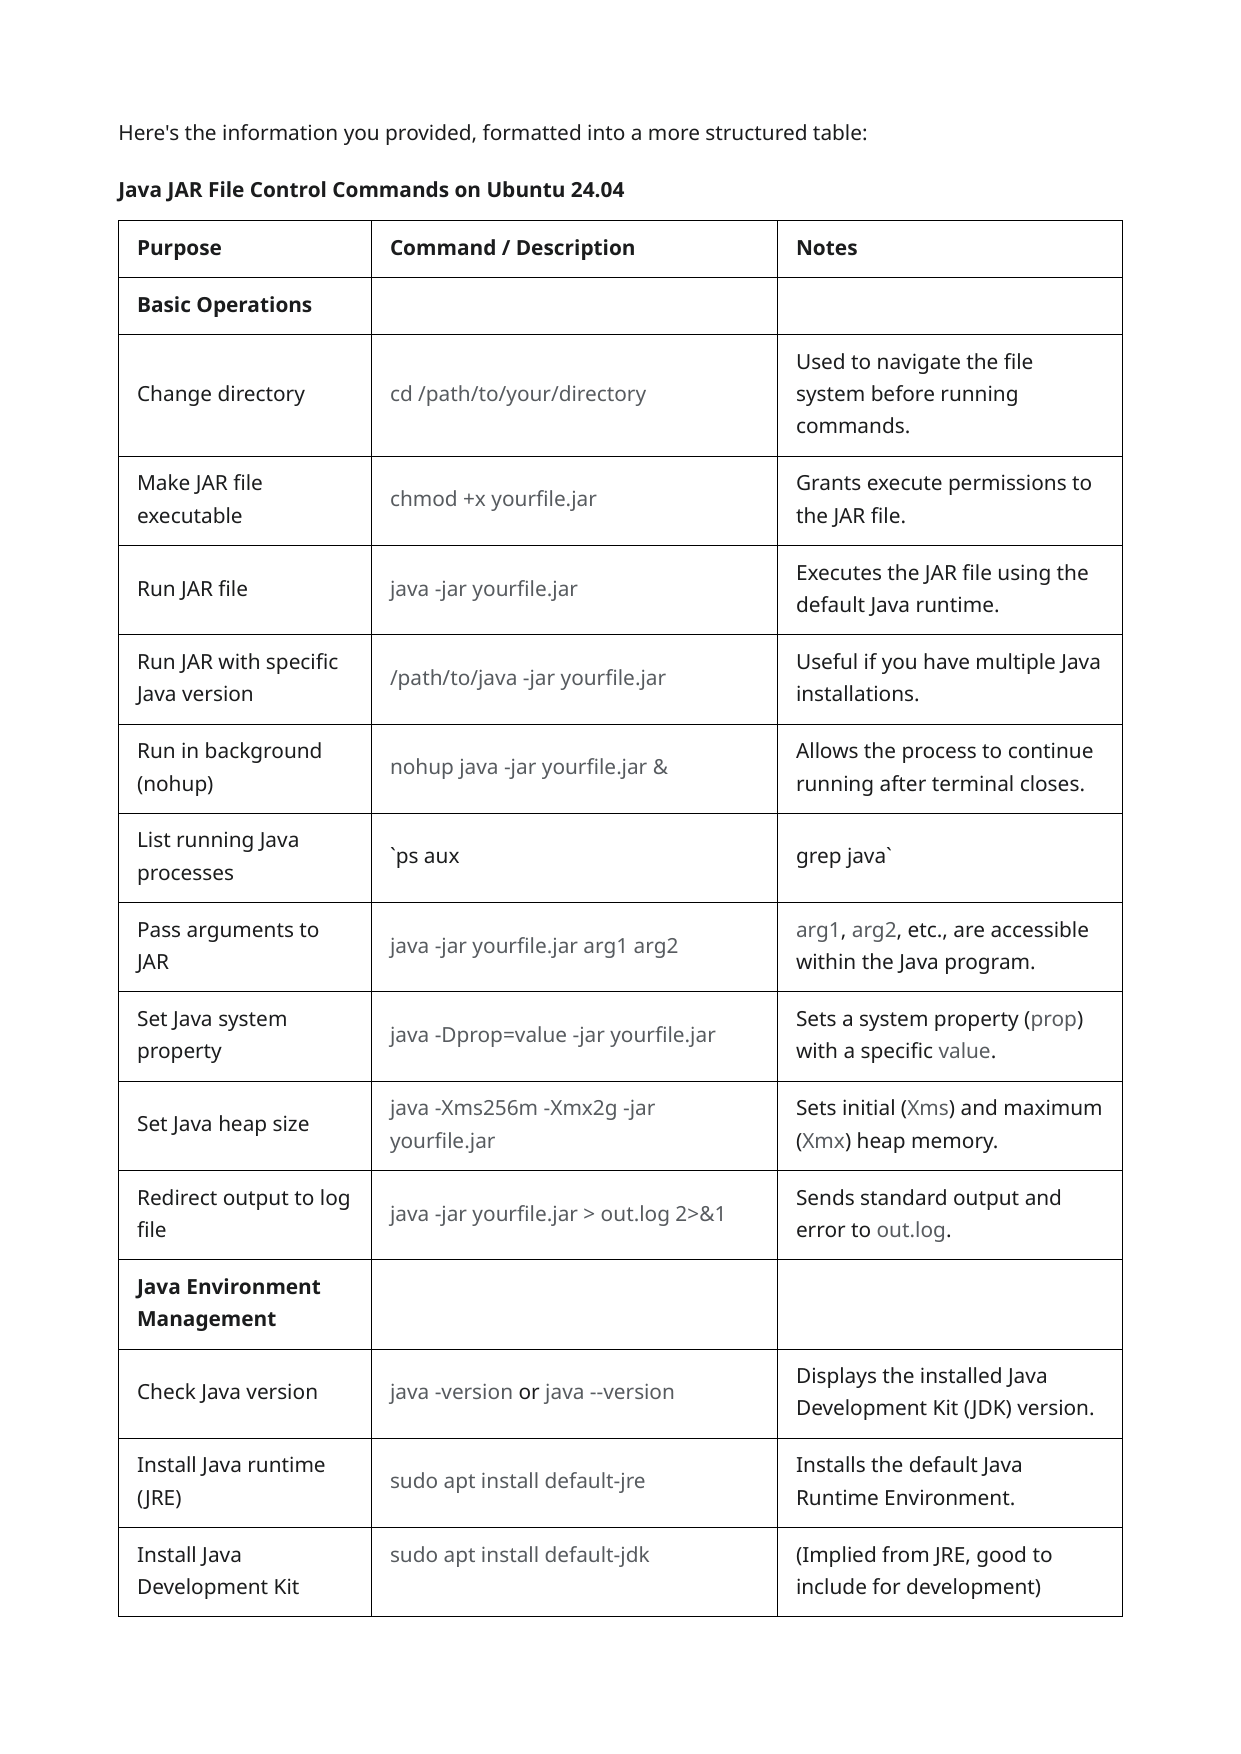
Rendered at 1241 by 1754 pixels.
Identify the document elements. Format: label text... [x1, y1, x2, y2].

table_cell Set Java heap size [119, 1082, 371, 1170]
table_cell List running Java processes [119, 814, 371, 902]
table_cell [372, 278, 777, 334]
table_cell [778, 278, 1122, 334]
table_cell chmod +x yourfile.jar [372, 457, 777, 545]
table_cell Sets a system property (prop) with a specific value. [778, 992, 1122, 1081]
table_header Purpose [119, 221, 371, 277]
table_cell [372, 1260, 777, 1348]
table_cell java -version or java --version [372, 1350, 777, 1438]
table_cell Java Environment Management [119, 1260, 371, 1348]
table_cell sudo apt install default-jre [372, 1439, 777, 1527]
table_cell Sets initial (Xms) and maximum (Xmx) heap memory. [778, 1082, 1122, 1170]
table_cell java -jar yourfile.jar [372, 546, 777, 634]
table_cell Check Java version [119, 1350, 371, 1438]
table_cell Change directory [119, 335, 371, 456]
table_cell Used to navigate the file system before running commands. [778, 335, 1122, 456]
table_cell Basic Operations [119, 278, 371, 334]
table_cell Allows the process to continue running after terminal closes. [778, 725, 1122, 813]
text Here's the information you provided, formatted into a more structured table: [118, 118, 1122, 147]
table_cell (Implied from JRE, good to include for development) [778, 1528, 1122, 1616]
table_cell Useful if you have multiple Java installations. [778, 635, 1122, 724]
table_cell Make JAR file executable [119, 457, 371, 545]
table_cell java -jar yourfile.jar > out.log 2>&1 [372, 1171, 777, 1259]
table_cell Install Java runtime (JRE) [119, 1439, 371, 1527]
table_cell Set Java system property [119, 992, 371, 1081]
table_cell Install Java Development Kit [119, 1528, 371, 1616]
table_cell grep java` [778, 814, 1122, 902]
table_cell Run JAR with specific Java version [119, 635, 371, 724]
table_cell [778, 1260, 1122, 1348]
table_cell java -jar yourfile.jar arg1 arg2 [372, 903, 777, 991]
table_cell cd /path/to/your/directory [372, 335, 777, 456]
table_cell Displays the installed Java Development Kit (JDK) version. [778, 1350, 1122, 1438]
table_cell Redirect output to log file [119, 1171, 371, 1259]
table_header Notes [778, 221, 1122, 277]
table_cell java -Dprop=value -jar yourfile.jar [372, 992, 777, 1081]
table_cell `ps aux [372, 814, 777, 902]
table_cell java -Xms256m -Xmx2g -jar yourfile.jar [372, 1082, 777, 1170]
table_cell sudo apt install default-jdk [372, 1528, 777, 1616]
subtitle Java JAR File Control Commands on Ubuntu 24.04 [118, 176, 1122, 204]
table_cell Run JAR file [119, 546, 371, 634]
table_cell nohup java -jar yourfile.jar & [372, 725, 777, 813]
table_cell Executes the JAR file using the default Java runtime. [778, 546, 1122, 634]
table_cell arg1, arg2, etc., are accessible within the Java program. [778, 903, 1122, 991]
table_cell /path/to/java -jar yourfile.jar [372, 635, 777, 724]
table_cell Sends standard output and error to out.log. [778, 1171, 1122, 1259]
table_header Command / Description [372, 221, 777, 277]
table_cell Run in background (nohup) [119, 725, 371, 813]
table_cell Installs the default Java Runtime Environment. [778, 1439, 1122, 1527]
table_cell Pass arguments to JAR [119, 903, 371, 991]
table_cell Grants execute permissions to the JAR file. [778, 457, 1122, 545]
